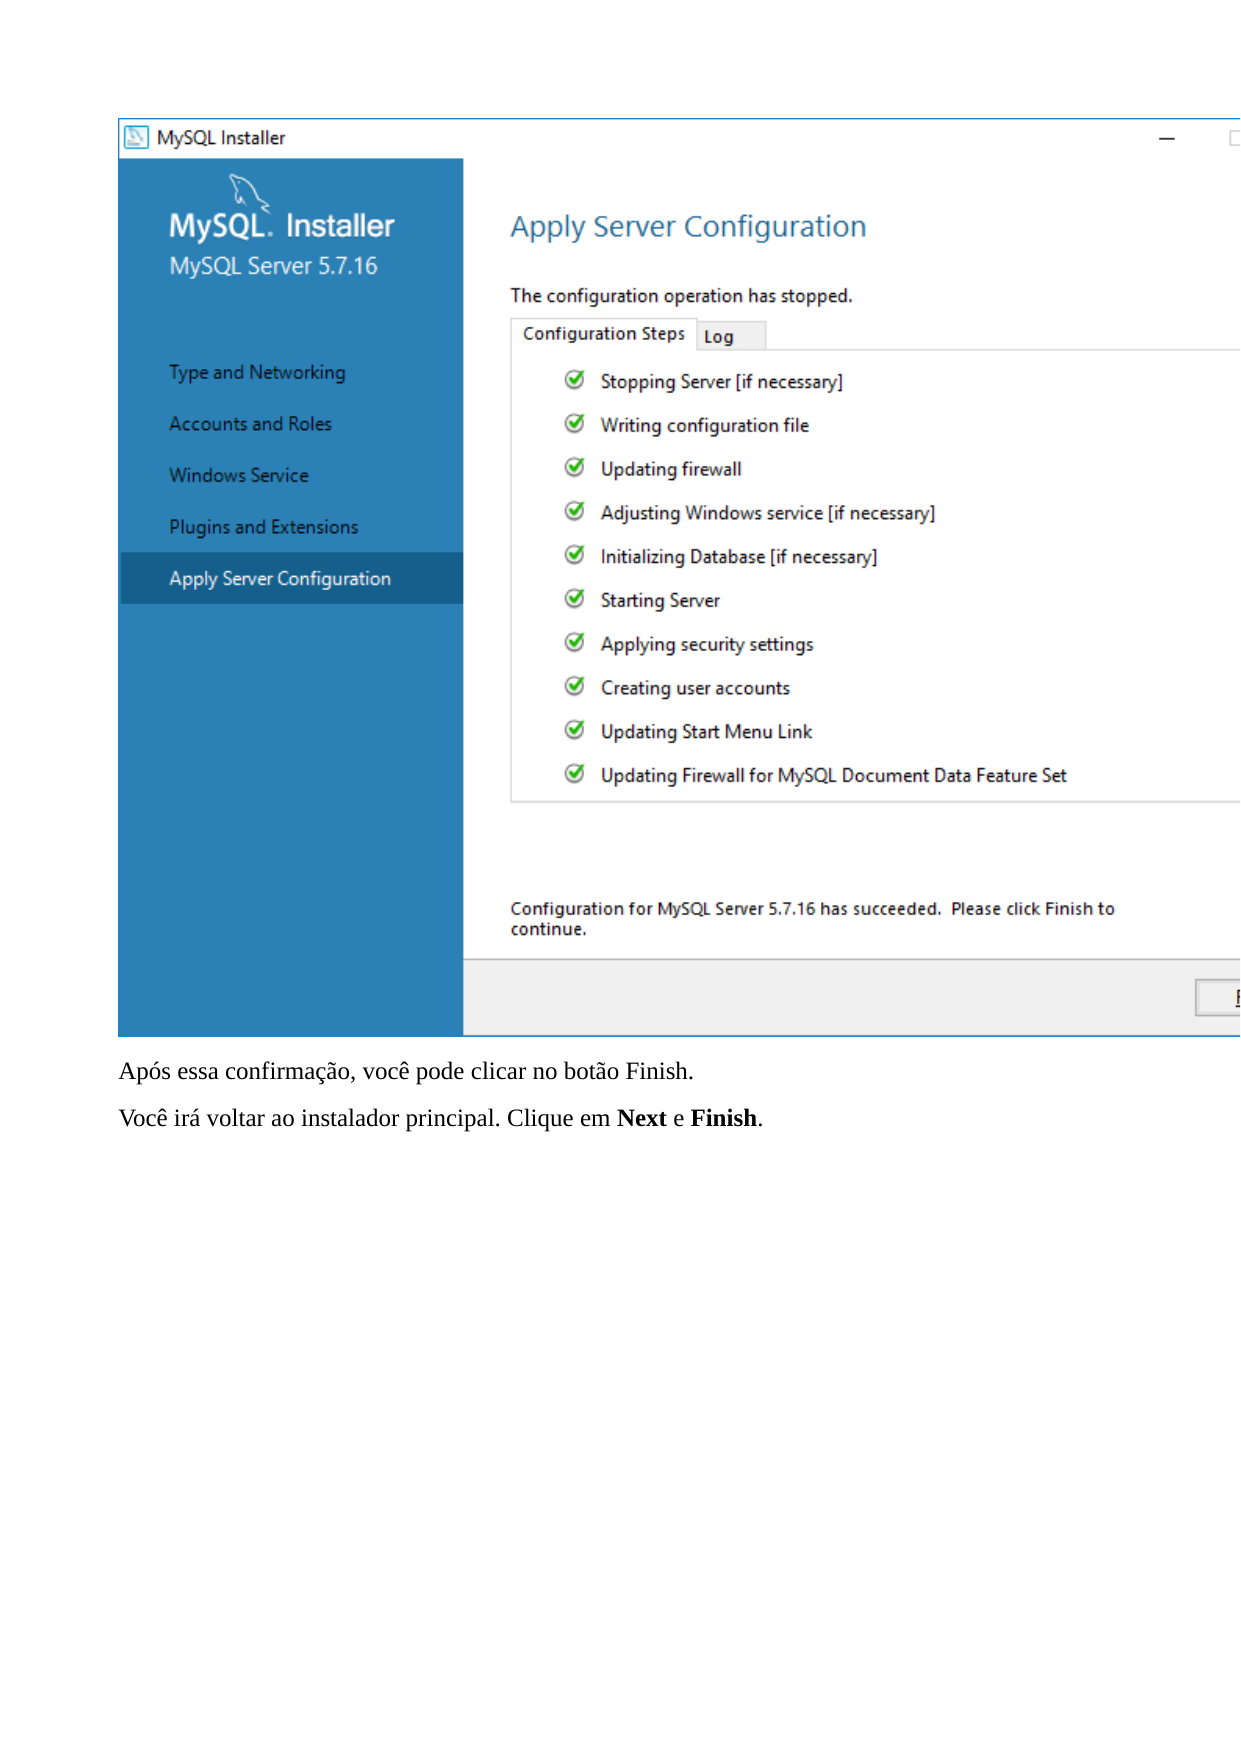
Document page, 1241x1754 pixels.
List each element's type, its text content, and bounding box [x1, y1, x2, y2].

picture [118, 118, 1241, 1037]
text Você irá voltar ao instalador principal. Clique em Next e Finish. [118, 1103, 1122, 1132]
text Após essa confirmação, você pode clicar no botão Finish. [118, 1056, 1122, 1084]
